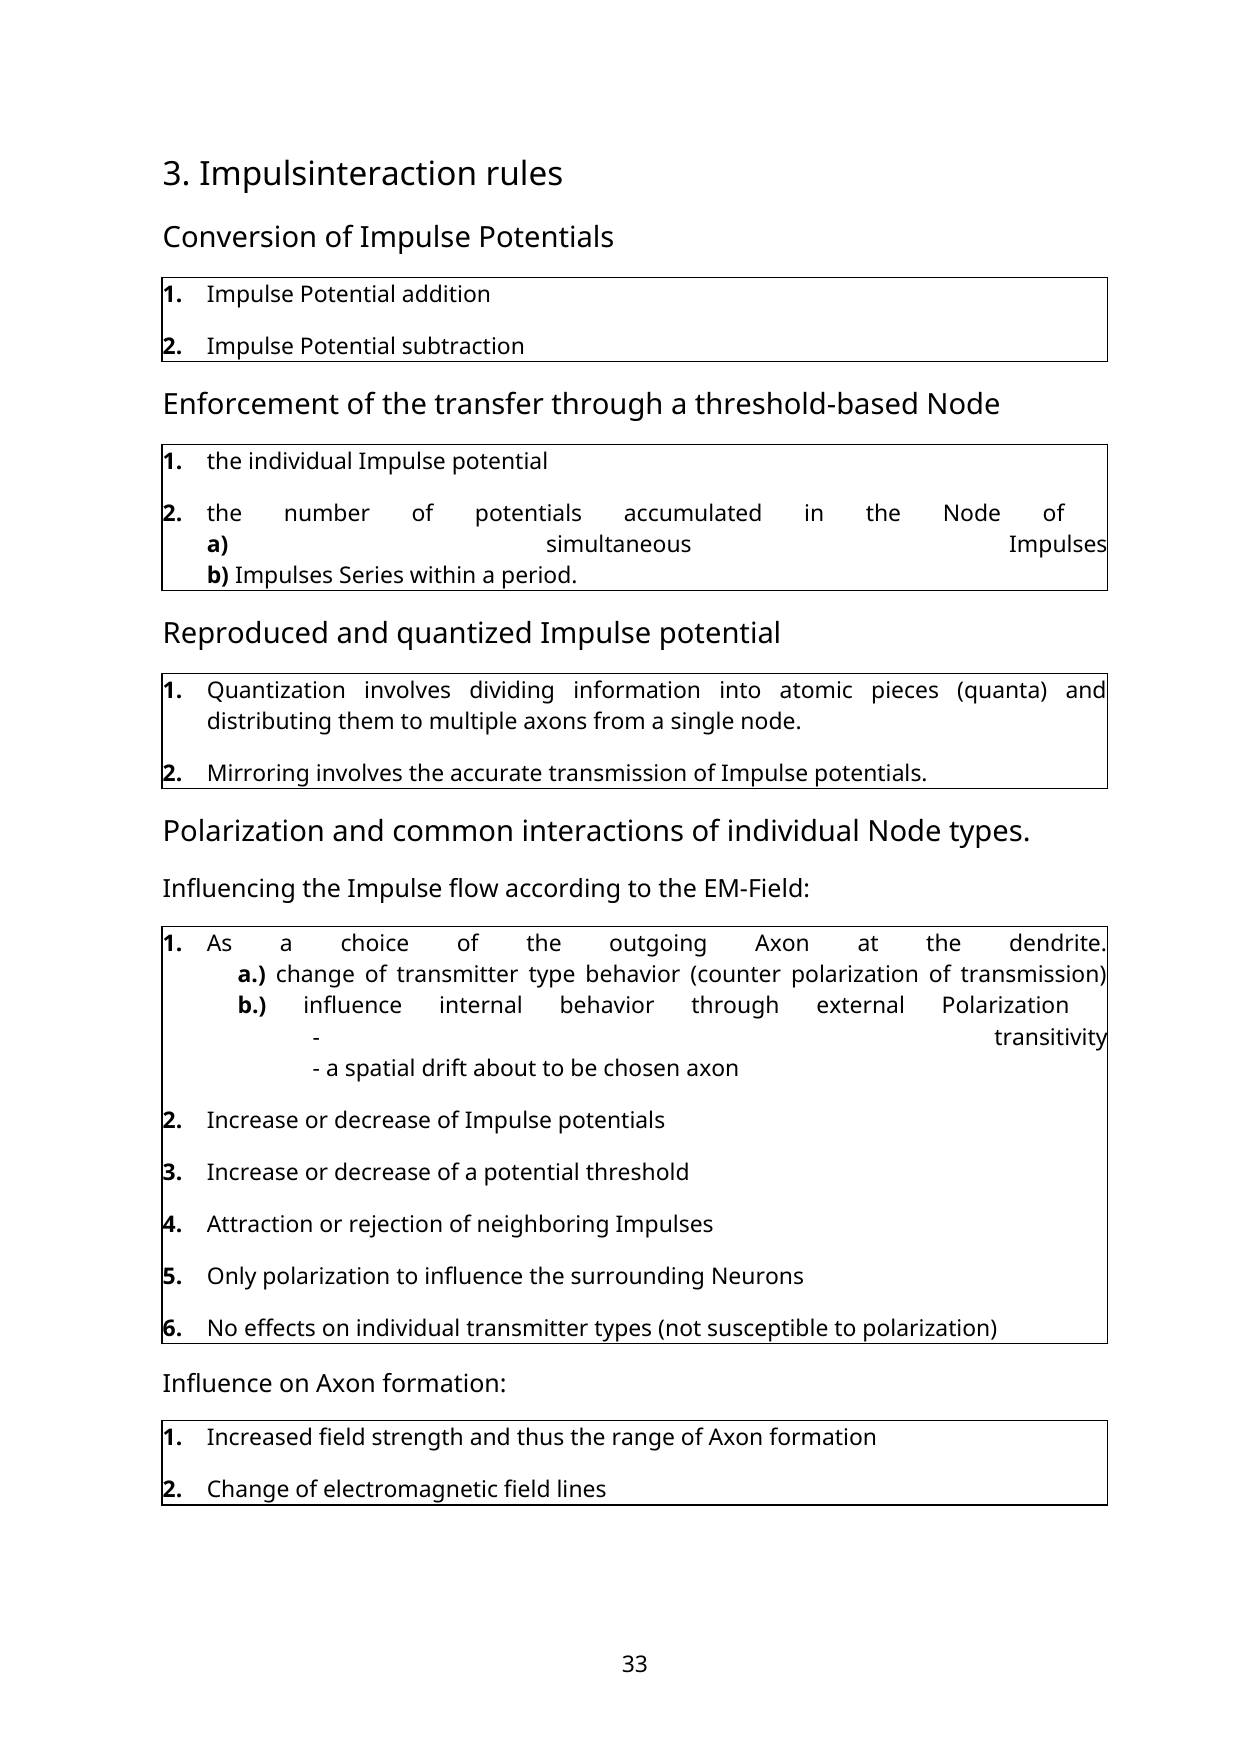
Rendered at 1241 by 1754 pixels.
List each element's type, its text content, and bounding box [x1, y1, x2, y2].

list Increase or decrease of a potential threshold [163, 1155, 1107, 1187]
subtitle Polarization and common interactions of individual Node types. [162, 810, 1090, 850]
list No effects on individual transmitter types (not susceptible to polarization) [163, 1311, 1107, 1343]
list Only polarization to influence the surrounding Neurons [163, 1259, 1107, 1291]
list the number of potentials accumulated in the Node of a) simultaneous Impulses b) Impulses Series within a period. [163, 496, 1107, 590]
subtitle 3. Impulsinteraction rules [162, 150, 1090, 195]
list Change of electromagnetic field lines [163, 1472, 1107, 1504]
list Impulse Potential subtraction [163, 329, 1107, 361]
list the individual Impulse potential [163, 445, 1107, 476]
list Quantization involves dividing information into atomic pieces (quanta) and distributing them to multiple axons from a single node. [163, 674, 1107, 736]
list Attraction or rejection of neighboring Impulses [163, 1207, 1107, 1239]
subtitle Reproduced and quantized Impulse potential [162, 612, 1090, 652]
subtitle Conversion of Impulse Potentials [162, 216, 1090, 256]
subtitle Influence on Axon formation: [162, 1365, 1107, 1399]
subtitle Influencing the Impulse flow according to the EM-Field: [162, 871, 1107, 905]
list As a choice of the outgoing Axon at the dendrite. a.) change of transmitter type behavior (counter polarization of transmission) b.) influence internal behavior through external Polarization - transitivity - a spatial drift about to be chosen axon [163, 927, 1107, 1083]
list Impulse Potential addition [163, 278, 1107, 309]
subtitle Enforcement of the transfer through a threshold-based Node [162, 383, 1090, 423]
list Mirroring involves the accurate transmission of Impulse potentials. [163, 756, 1107, 788]
list Increased field strength and thus the range of Axon formation [163, 1421, 1107, 1452]
list Increase or decrease of Impulse potentials [163, 1103, 1107, 1135]
